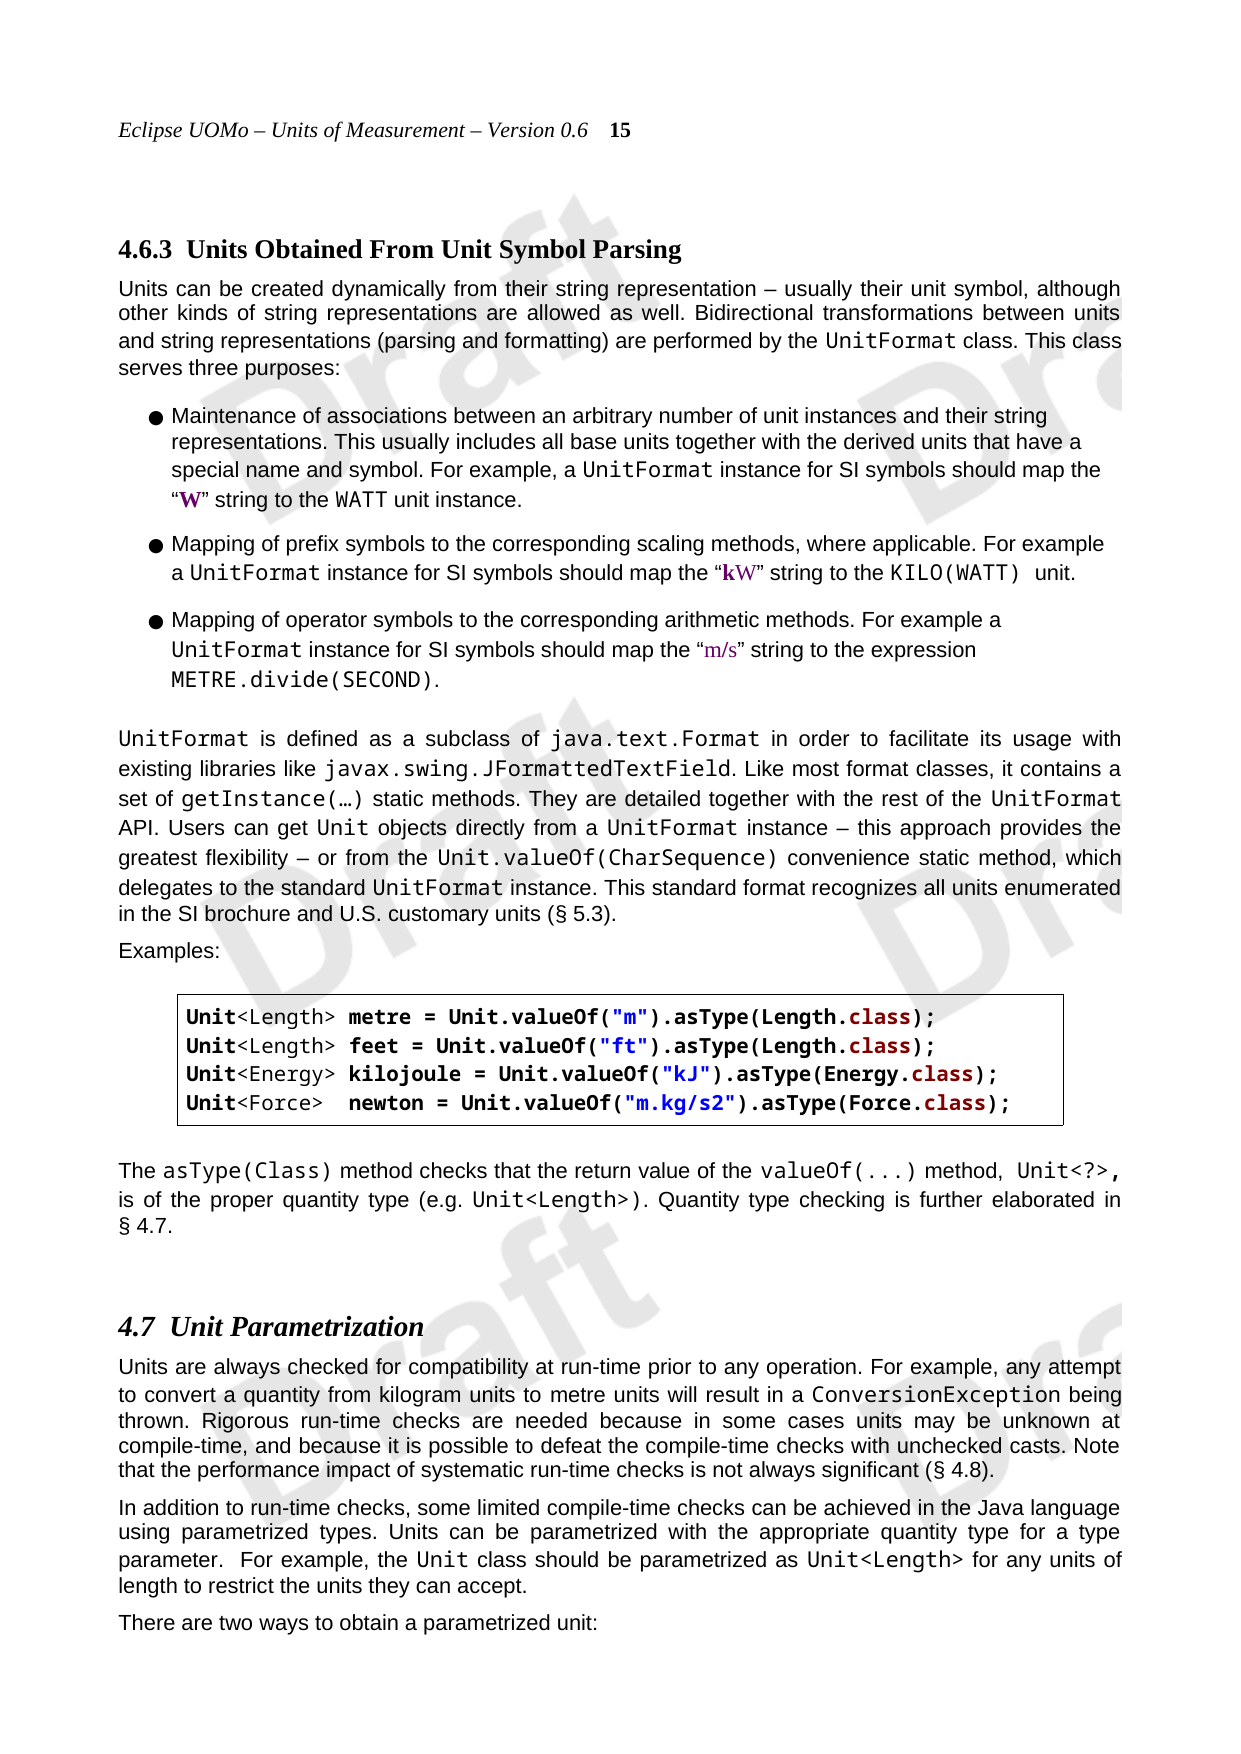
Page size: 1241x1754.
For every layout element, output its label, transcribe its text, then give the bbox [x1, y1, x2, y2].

list Mapping of operator symbols to the corresponding arithmetic methods. For example a UnitFormat instance for SI symbols should map the “m/s” string to the expression METRE.divide(SECOND). [148, 604, 1122, 693]
picture [118, 1483, 1122, 1495]
list Maintenance of associations between an arbitrary number of unit instances and their string representations. This usually includes all base units together with the derived units that have a special name and symbol. For example, a UnitFormat instance for SI symbols should map the “W” string to the WATT unit instance. [148, 404, 1122, 513]
text Units can be created dynamically from their string representation – usually their unit symbol, although other kinds of string representations are allowed as well. Bidirectional transformations between units and string representations (parsing and formatting) are performed by the UnitFormat class. This class serves three purposes: [118, 276, 1122, 379]
text In addition to run-time checks, some limited compile-time checks can be achieved in the Java language using parametrized types. Units can be parametrized with the appropriate quantity type for a type parameter. For example, the Unit class should be parametrized as Unit<Length> for any units of length to restrict the units they can accept. [118, 1495, 1122, 1598]
picture [118, 963, 1122, 1154]
picture [118, 264, 1122, 276]
subtitle Unit Parametrization [118, 1310, 1122, 1342]
text Unit<Force> newton = Unit.valueOf("m.kg/s2").asType(Force.class); [178, 1079, 1063, 1125]
text There are two ways to obtain a parametrized unit: [118, 1611, 1122, 1635]
picture [118, 1598, 1122, 1611]
list Mapping of prefix symbols to the corresponding scaling methods, where applicable. For example a UnitFormat instance for SI symbols should map the “kW” string to the KILO(WATT) unit. [148, 531, 1122, 586]
text Examples: [118, 939, 1122, 963]
subtitle Units Obtained From Unit Symbol Parsing [118, 234, 1122, 264]
text Unit<Length> feet = Unit.valueOf("ft").asType(Length.class); [178, 1022, 1063, 1050]
picture [118, 117, 1122, 234]
picture [118, 1342, 1122, 1355]
picture [118, 379, 1122, 723]
picture [118, 926, 1122, 939]
text The asType(Class) method checks that the return value of the valueOf(...) method, Unit<?>, is of the proper quantity type (e.g. Unit<Length>). Quantity type checking is further elaborated in § 4.7. [118, 1154, 1122, 1239]
text Units are always checked for compatibility at run-time prior to any operation. For example, any attempt to convert a quantity from kilogram units to metre units will result in a ConversionException being thrown. Rigorous run-time checks are needed because in some cases units may be unknown at compile-time, and because it is possible to defeat the compile-time checks with unchecked casts. Note that the performance impact of systematic run-time checks is not always significant (§ 4.8). [118, 1355, 1122, 1483]
text Unit<Energy> kilojoule = Unit.valueOf("kJ").asType(Energy.class); [178, 1050, 1063, 1079]
text Unit<Length> metre = Unit.valueOf("m").asType(Length.class); [178, 995, 1063, 1022]
picture [118, 1239, 1122, 1310]
text UnitFormat is defined as a subclass of java.text.Format in order to facilitate its usage with existing libraries like javax.swing.JFormattedTextField. Like most format classes, it contains a set of getInstance(…) static methods. They are detailed together with the rest of the UnitFormat API. Users can get Unit objects directly from a UnitFormat instance – this approach provides the greatest flexibility – or from the Unit.valueOf(CharSequence) convenience static method, which delegates to the standard UnitFormat instance. This standard format recognizes all units enumerated in the SI brochure and U.S. customary units (§ 5.3). [118, 723, 1122, 926]
